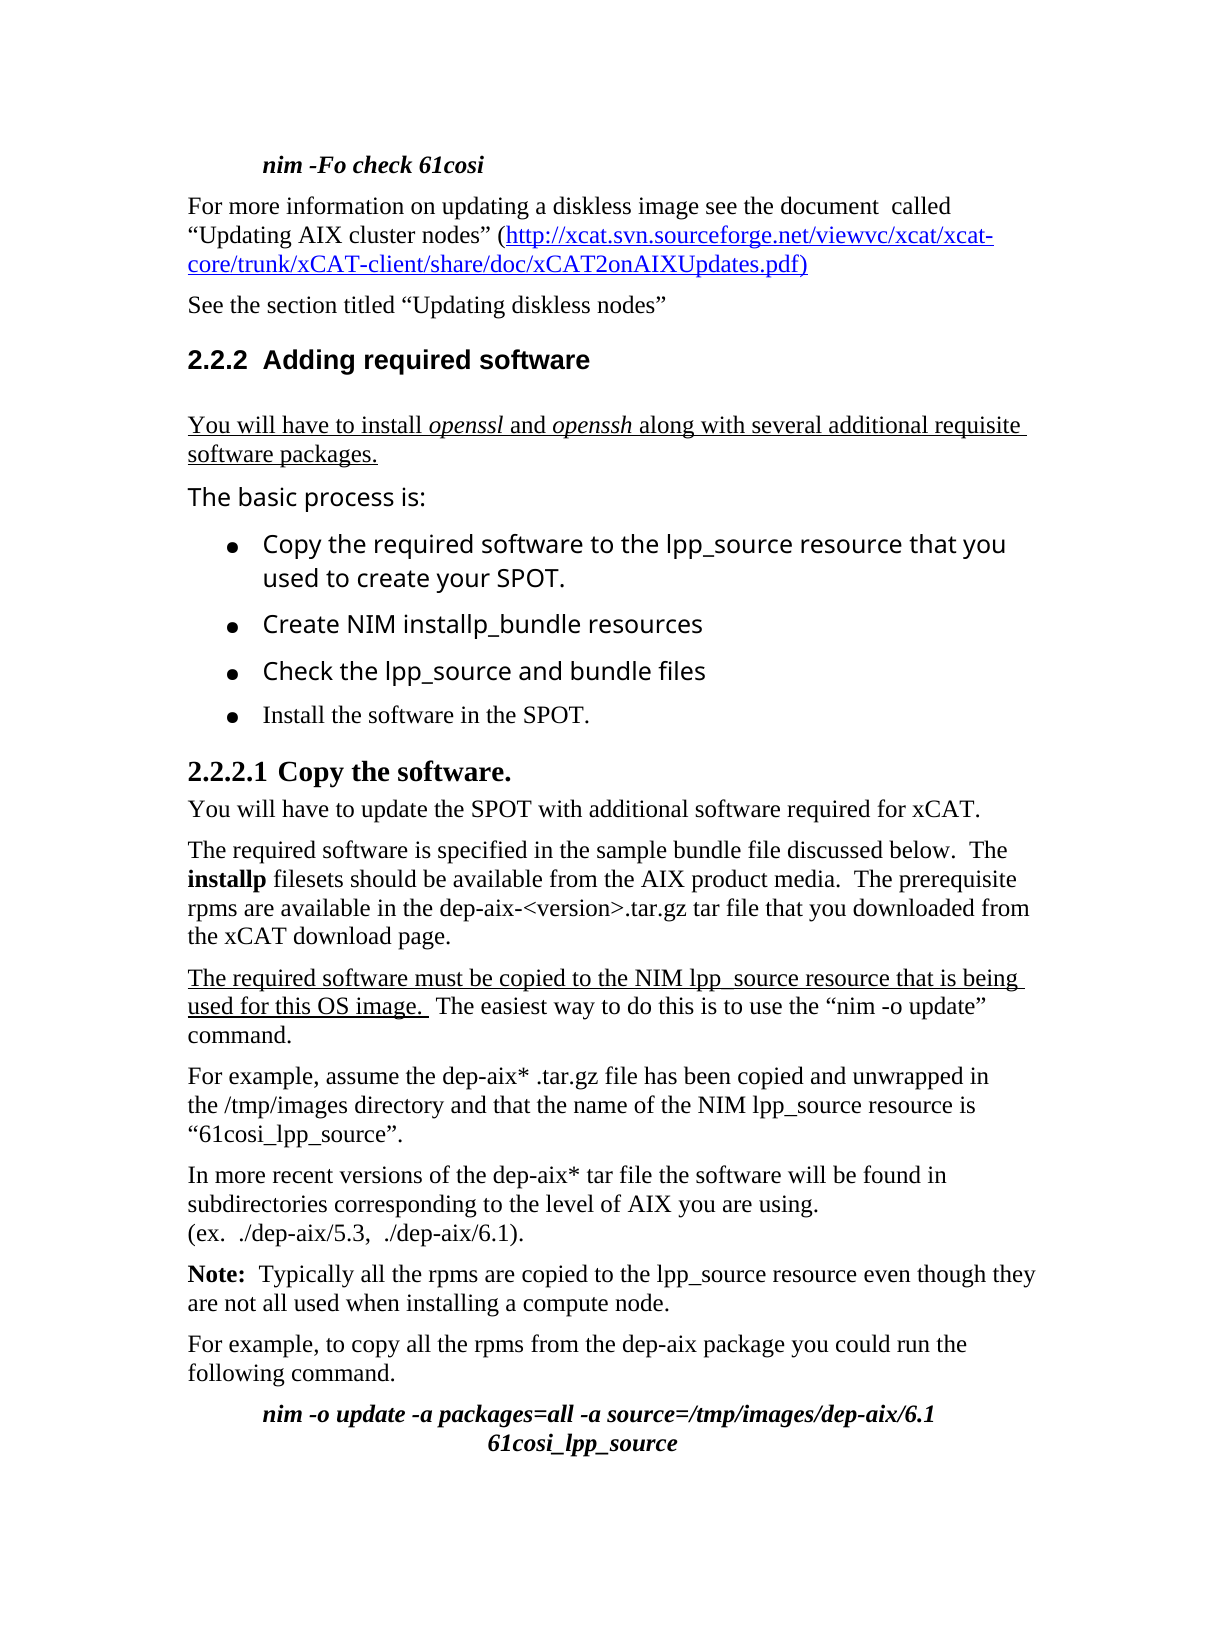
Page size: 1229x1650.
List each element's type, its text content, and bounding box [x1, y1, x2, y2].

text For example, assume the dep-aix* .tar.gz file has been copied and unwrapped in the /tmp/images directory and that the name of the NIM lpp_source resource is “61cosi_lpp_source”. [187, 1061, 1041, 1148]
text The basic process is: [187, 480, 1041, 514]
text See the section titled “Updating diskless nodes” [187, 290, 1041, 319]
subtitle Adding required software [187, 344, 1041, 375]
text nim -Fo check 61cosi [187, 150, 1041, 179]
subtitle Copy the software. [187, 754, 1041, 788]
list Check the lpp_source and bundle files [225, 654, 1041, 688]
text nim -o update -a packages=all -a source=/tmp/images/dep-aix/6.1 61cosi_lpp_source [187, 1399, 1041, 1456]
list Install the software in the SPOT. [225, 700, 1041, 729]
text In more recent versions of the dep-aix* tar file the software will be found in subdirectories corresponding to the level of AIX you are using. (ex. ./dep-aix/5.3, ./dep-aix/6.1). [187, 1160, 1041, 1246]
text You will have to update the SPOT with additional software required for xCAT. [187, 794, 1041, 823]
text For more information on updating a diskless image see the document called “Updating AIX cluster nodes” (http://xcat.svn.sourceforge.net/viewvc/xcat/xcat-core/trunk/xCAT-client/share/doc/xCAT2onAIXUpdates.pdf) [187, 191, 1041, 277]
text Note: Typically all the rpms are copied to the lpp_source resource even though they are not all used when installing a compute node. [187, 1259, 1041, 1316]
text The required software is specified in the sample bundle file discussed below. The installp filesets should be available from the AIX product media. The prerequisite rpms are available in the dep-aix-<version>.tar.gz tar file that you downloaded from the xCAT download page. [187, 835, 1041, 950]
text For example, to copy all the rpms from the dep-aix package you could run the following command. [187, 1329, 1041, 1386]
text The required software must be copied to the NIM lpp_source resource that is being used for this OS image. The easiest way to do this is to use the “nim -o update” command. [187, 963, 1041, 1049]
list Create NIM installp_bundle resources [225, 607, 1041, 641]
list Copy the required software to the lpp_source resource that you used to create your SPOT. [225, 527, 1041, 595]
text You will have to install openssl and openssh along with several additional requisite software packages. [187, 410, 1041, 467]
